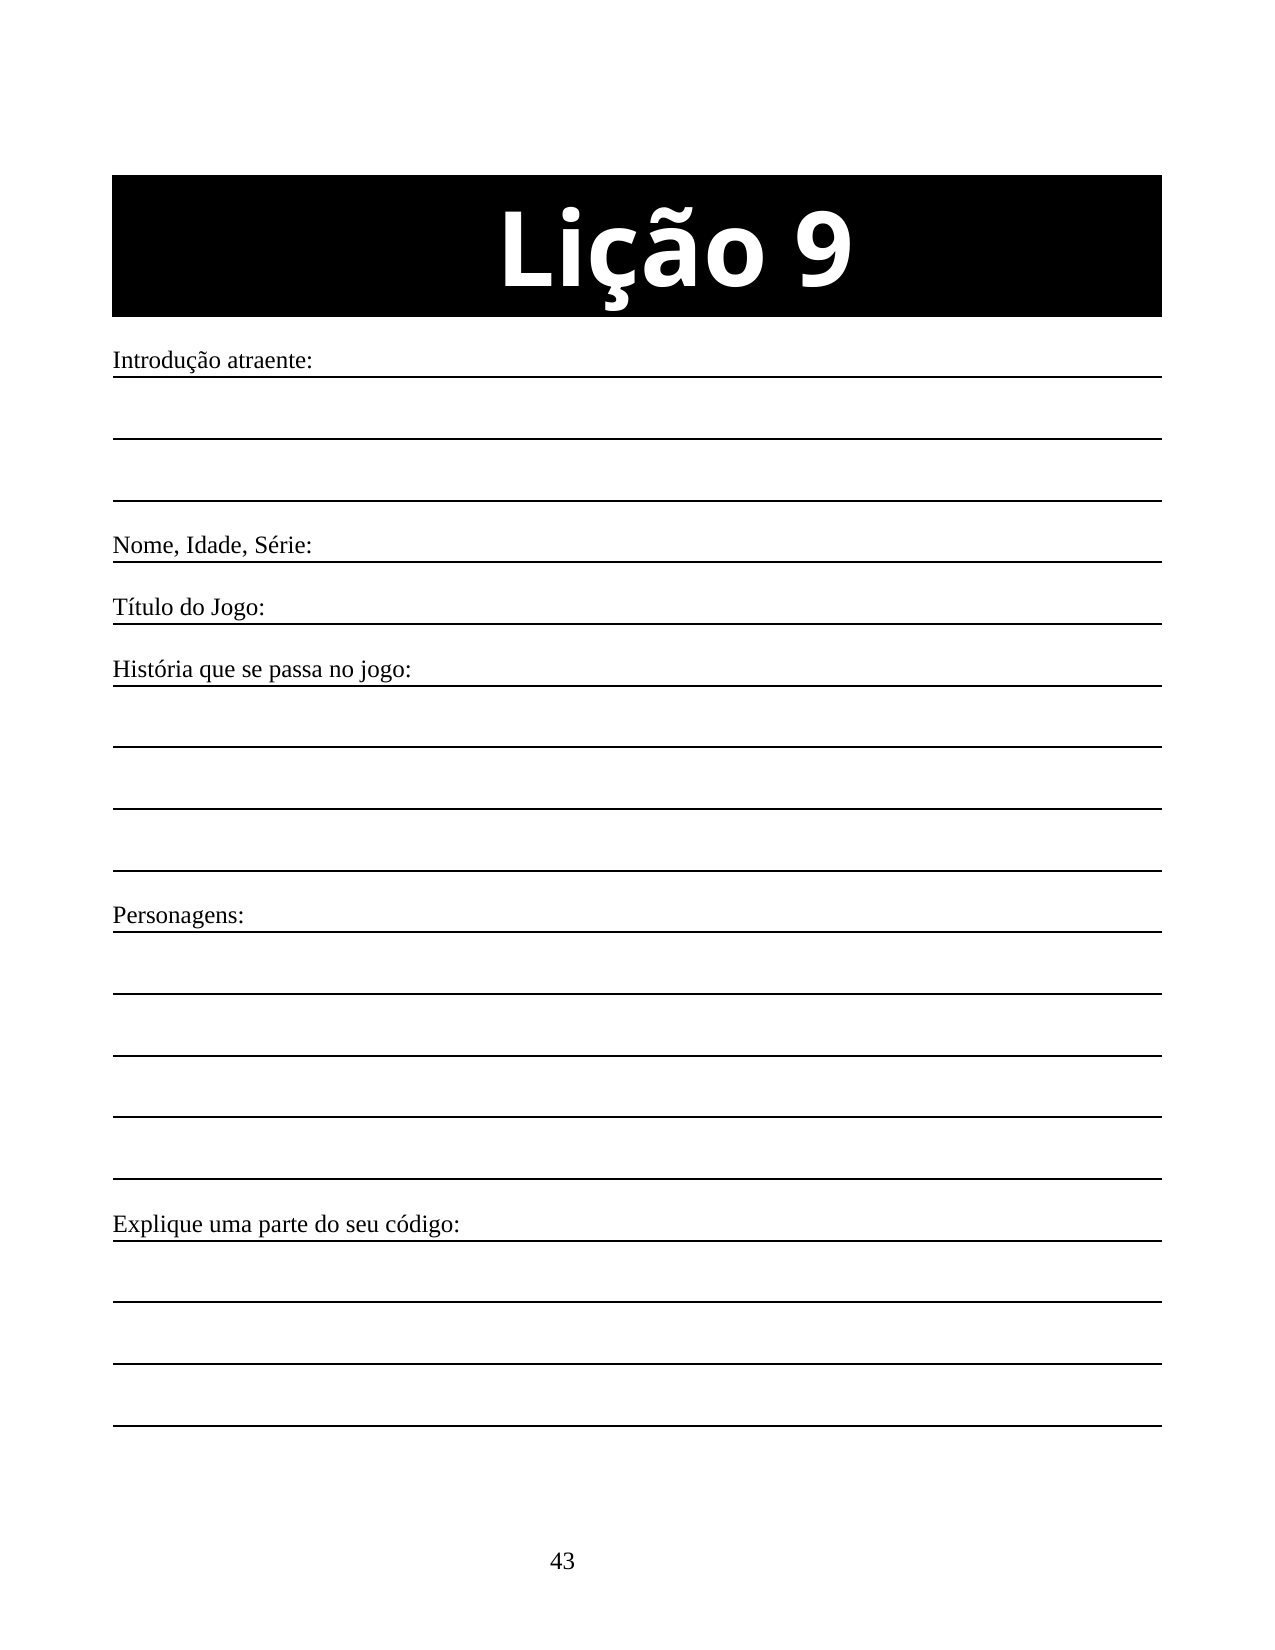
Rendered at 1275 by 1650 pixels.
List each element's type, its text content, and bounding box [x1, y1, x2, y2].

text Introdução atraente: [112, 346, 1162, 378]
text Personagens: [112, 901, 1162, 933]
text Explique uma parte do seu código: [112, 1209, 1162, 1242]
subtitle Lição 9 [112, 175, 1162, 317]
text Nome, Idade, Série: [112, 531, 1162, 563]
text Título do Jogo: [112, 592, 1162, 625]
text História que se passa no jogo: [112, 654, 1162, 687]
